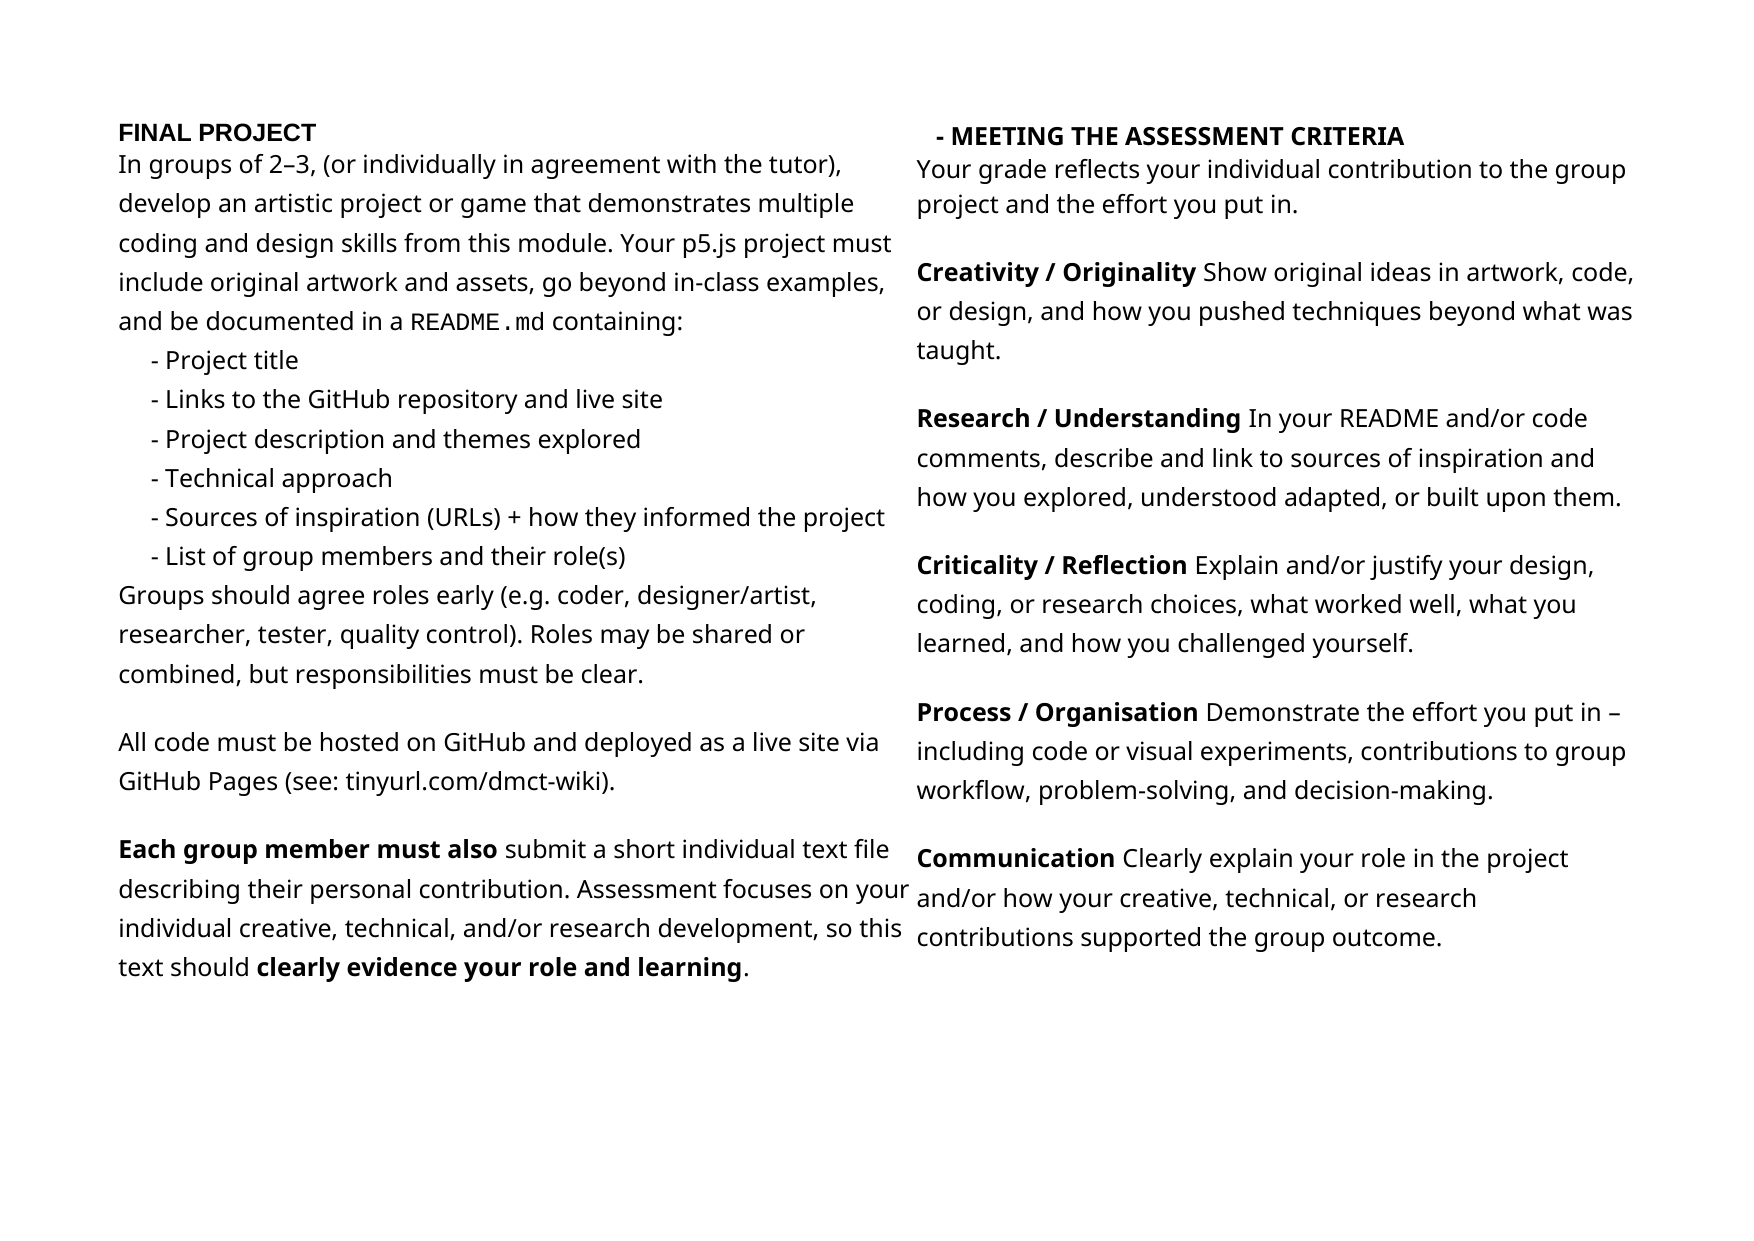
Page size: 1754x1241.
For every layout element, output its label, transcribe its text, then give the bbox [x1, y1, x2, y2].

table_header - MEETING THE ASSESSMENT CRITERIA Your grade reflects your individual contribution to the group project and the effort you put in. Creativity / Originality Show original ideas in artwork, code, or design, and how you pushed techniques beyond what was taught. Research / Understanding In your README and/or code comments, describe and link to sources of inspiration and how you explored, understood adapted, or built upon them. Criticality / Reflection Explain and/or justify your design, coding, or research choices, what worked well, what you learned, and how you challenged yourself. Process / Organisation Demonstrate the effort you put in – including code or visual experiments, contributions to group workflow, problem-solving, and decision-making. Communication Clearly explain your role in the project and/or how your creative, technical, or research contributions supported the group outcome. [916, 118, 1636, 1017]
table_header FINAL PROJECT In groups of 2–3, (or individually in agreement with the tutor), develop an artistic project or game that demonstrates multiple coding and design skills from this module. Your p5.js project must include original artwork and assets, go beyond in-class examples, and be documented in a README.md containing: - Project title - Links to the GitHub repository and live site - Project description and themes explored - Technical approach - Sources of inspiration (URLs) + how they informed the project - List of group members and their role(s) Groups should agree roles early (e.g. coder, designer/artist, researcher, tester, quality control). Roles may be shared or combined, but responsibilities must be clear. All code must be hosted on GitHub and deployed as a live site via GitHub Pages (see: tinyurl.com/dmct-wiki). Each group member must also submit a short individual text file describing their personal contribution. Assessment focuses on your individual creative, technical, and/or research development, so this text should clearly evidence your role and learning. [118, 118, 916, 1017]
